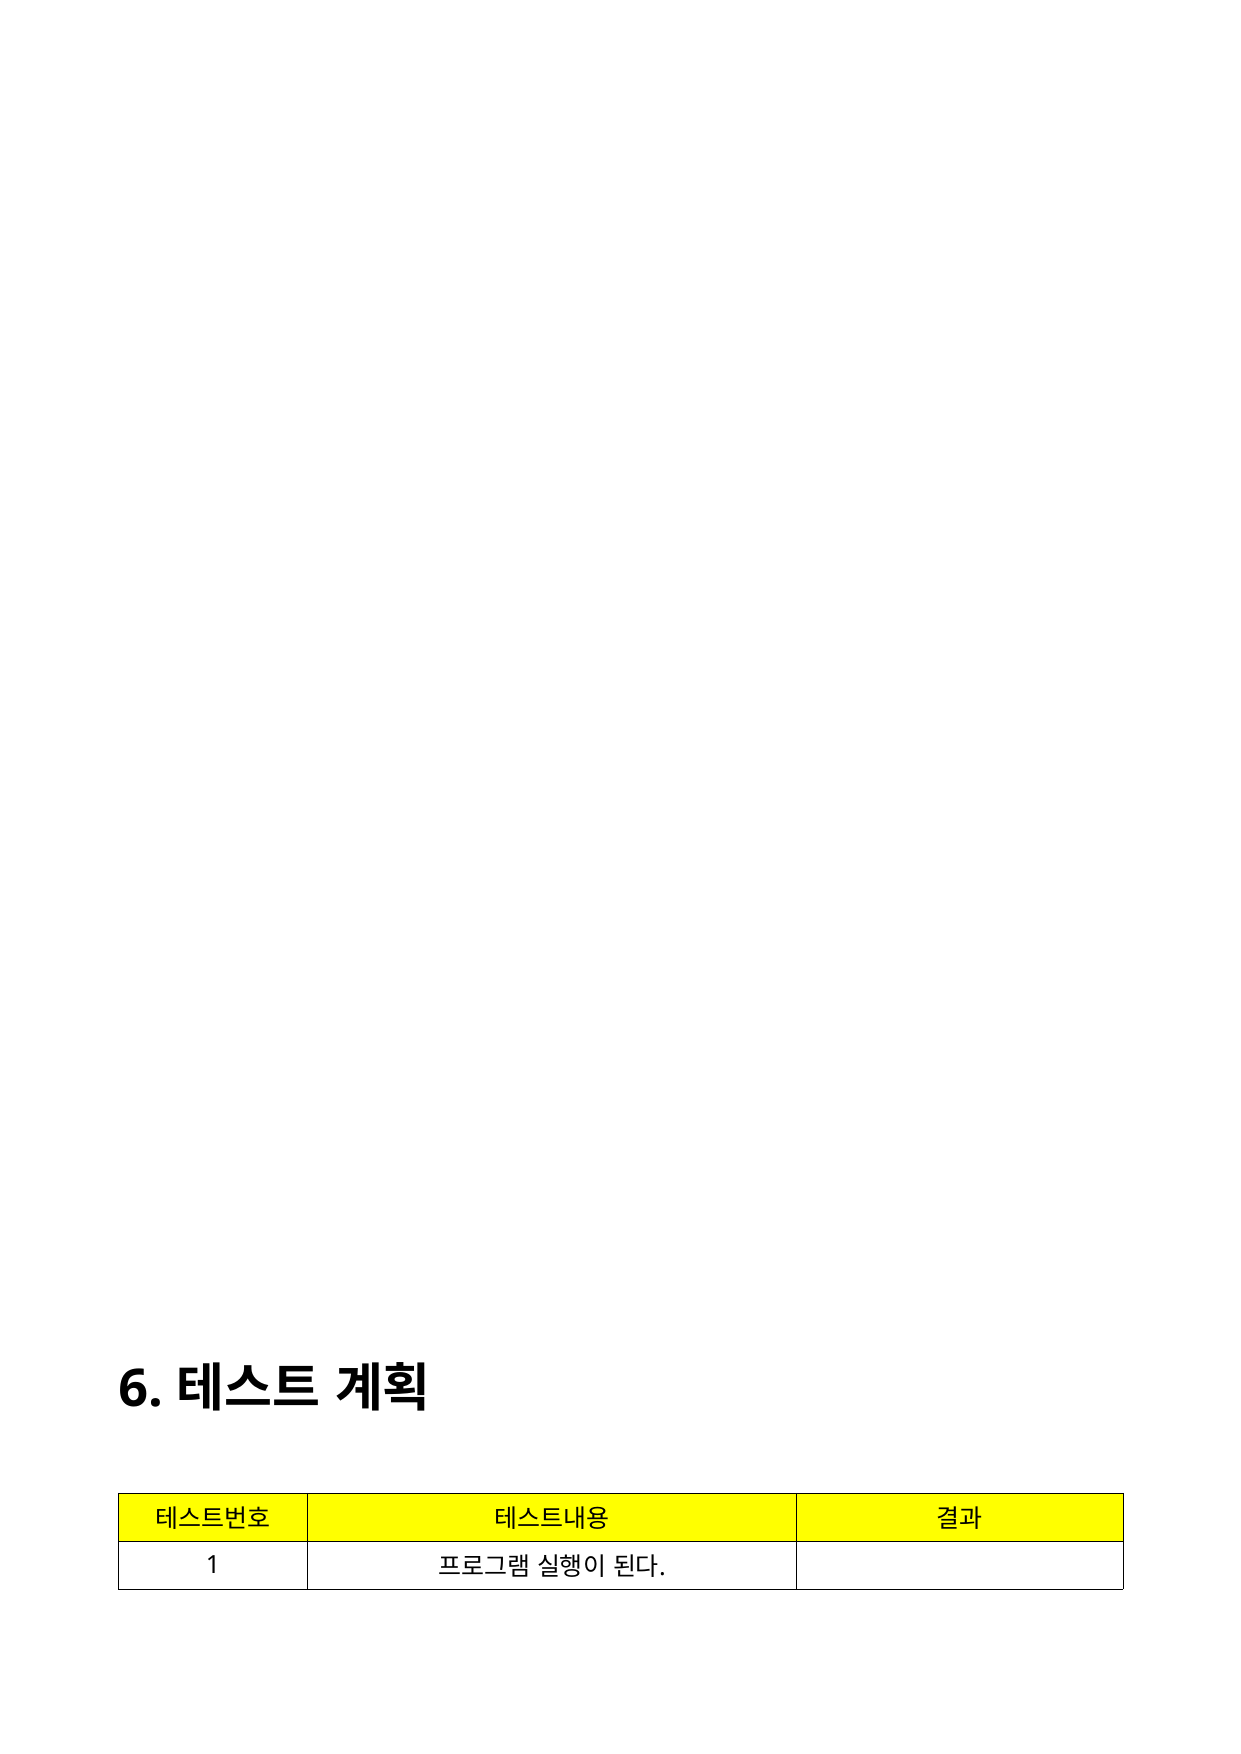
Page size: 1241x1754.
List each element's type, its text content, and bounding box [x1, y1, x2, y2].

table_header 테스트번호 [119, 1494, 307, 1541]
text 6. 테스트 계획 [118, 1346, 1122, 1422]
table_header 결과 [797, 1494, 1123, 1541]
table_header 테스트내용 [308, 1494, 796, 1541]
table_cell 프로그램 실행이 된다. [308, 1542, 796, 1588]
table_cell 1 [119, 1542, 307, 1588]
table_cell [797, 1542, 1123, 1588]
